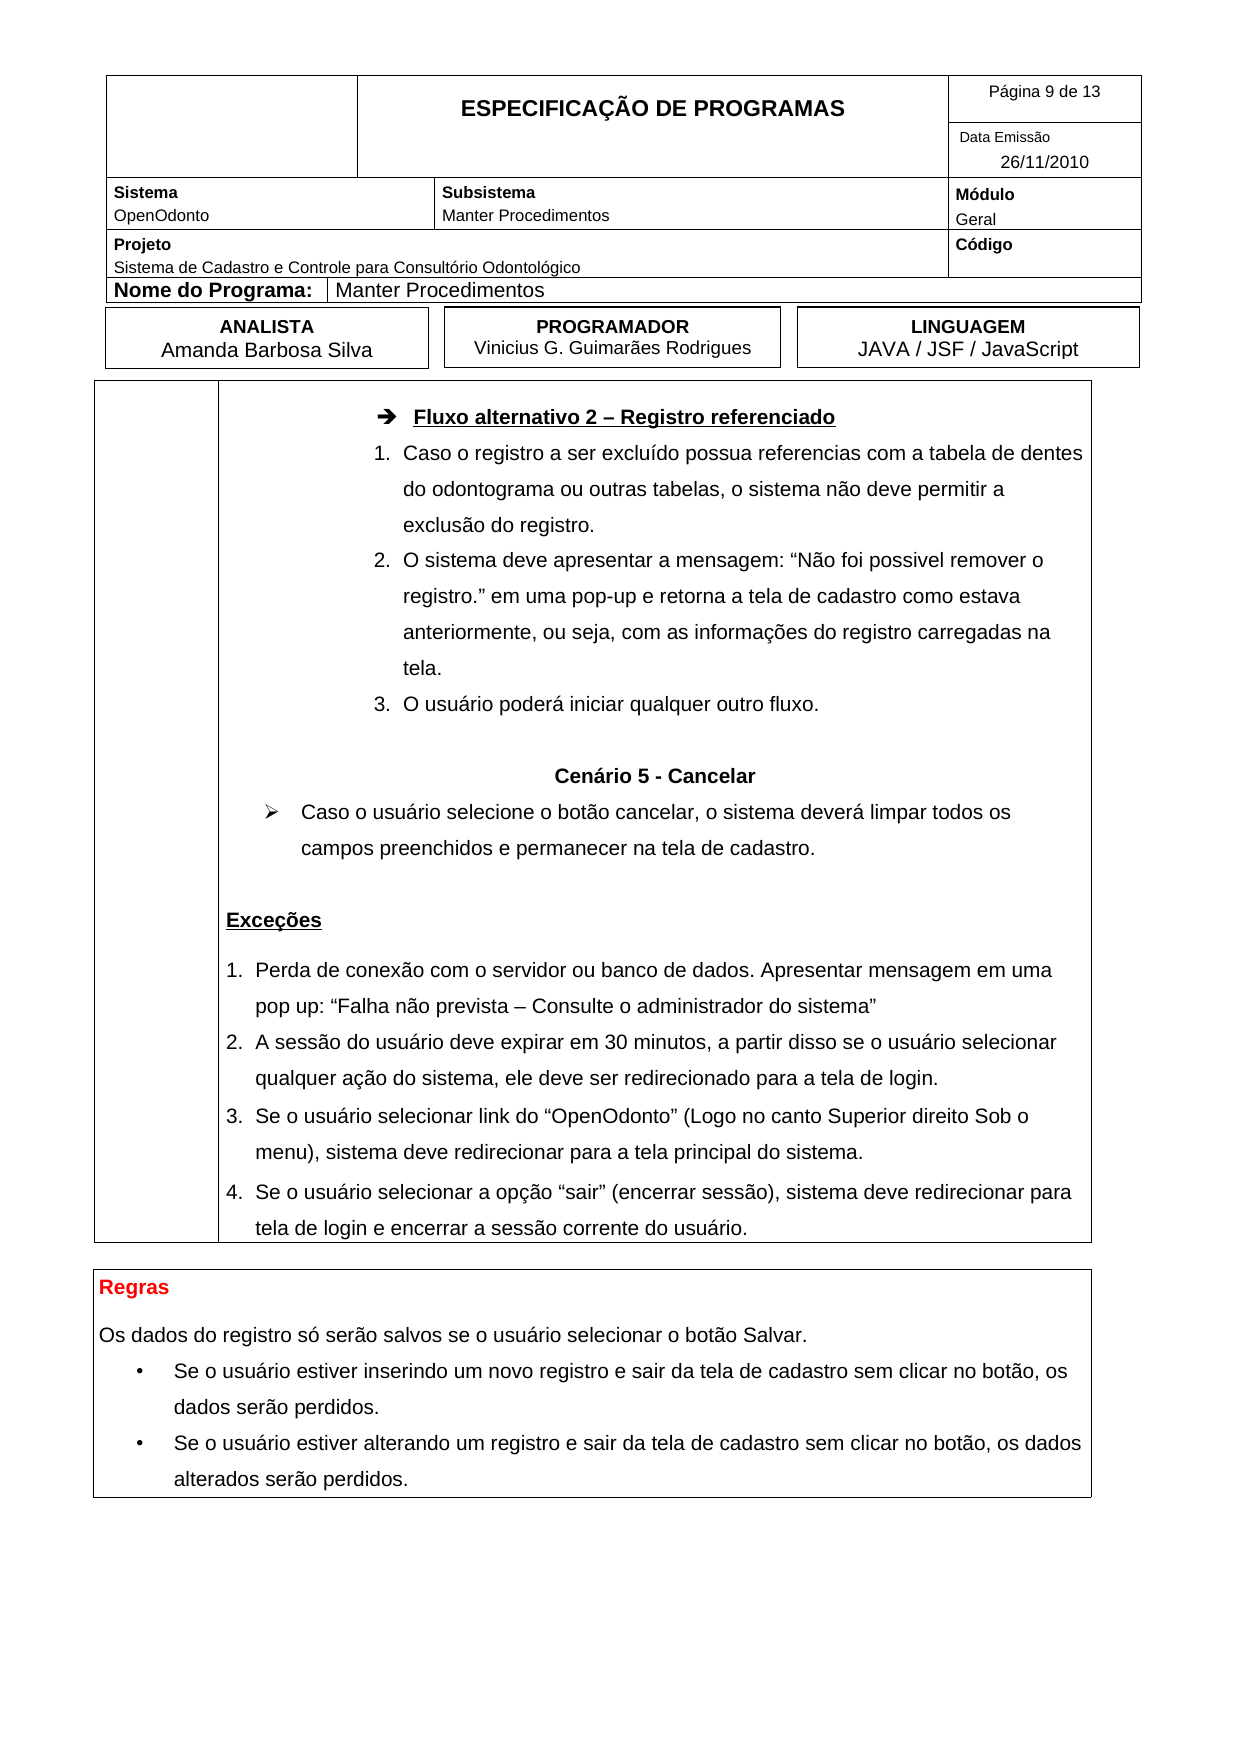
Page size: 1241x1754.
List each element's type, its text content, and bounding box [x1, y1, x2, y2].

table_header [95, 381, 218, 1242]
table_header Apresentar ao usuário a tela de cadastro de procedimentos. Usuário. Tela principal – menu Cadastro – Procedimento Fluxos Principais Obs. O Código do cadastro só será gerado após a inserção e não poderá ser alterado. Sistema apresenta a tela de cadastro de procedimentos com os campos: Código ( autoincremento gerado automaticamente pelo sistema) – campo inabilitado para edição Nome (campo livre obrigatório) – possui no mínimo 4 e no máximo 150 caracteres Valor (campo obrigatório) – apresentar máscara de valor R$ 0,00, permitir apenas números Descrição (área de texto livre) – no máximo 300 caracteres Fluxo Alternativo – Usuário não está logado no sistema Usuário clica na tela principal no menu Cadastro – Procedimento. O sistema deverá filtrar as requisições de URL que contenham /cadastro/... verificando a autenticação do usuário. Caso o usuário esteja autenticado, a requisição prossegue normalmente. Caso o usuário não esteja autenticado, o sistema redireciona para tela de login, e após a autenticação, para a tela principal. Cenário 1 - Incluir Caso o usuário esteja efetuando um novo cadastro, após preencher os dados, ele seleciona o botão Salvar ou digitar a tecla “enter” (desde que o foco do cursor esteja no campo Nome – campo 'input'). O sistema remove qualquer caractere que não seja alfanumérico, de marcação ou acentuação e aplica uppercase no campo nome. Persiste os dados no banco de dados e exibe mensagem de confirmação “Cadastro efetuado com sucesso”. Fluxos alternativos – inclusão: Fluxo Alternativo 1 – Usuário não preencheu os dados obrigatórios Ao selecionar o botão salvar, o sistema deverá primeiramente validar os campos obrigatórios. Se o sistema verificar que os campos obrigatórios Nome e Valor não foram preenchidos ou se contém conteúdo vazio (espaços). Sistema apresenta mensagem em uma pop up: “Campos obrigatórios não preenchidos.” e retorna a tela de cadastro. Caso o campo esteja nulo o sistema indica acima dos campos obrigatórios não preenchidos a mensagem: “* O valor esta nulo.” Caso o campo esteja com conteúdo vazio (espaços) o sistema indica acima dos campos a mensagem: “* O valor esta vazio.” Se mesmo removendo espaços excedentes o conteúdo do campo seja vazio (espaços) o sistema indica acima dos campos a mensagem: “* O valor tem conteúdo vazio.” Fluxo Alternativo 2 – Campos Preenchidos Inválidos Ao clicar no botão Salvar ou digitar a tecla “enter”, o sistema deverá validar se o campo Nome foi preenchido com valores válidos. Caso os campos não passem pelas verificações, o sistema deve apresentar a mensagem em uma pop up: “Campos inválidos.”, retornar a tela de cadastro e indicar acima dos campos a mensagem correspondente. Se o sistema verificar que o campo Nome não possui o mínimo necessário deverá apresentar a mensagem: “* Valor muito curto : Minímo exigido = 'mínimo definido'”. Se o sistema verificar que o campo possui mais que o máximo permitido deverá apresentar a mensagem: “Valor muito longo : Máximo permitido = 'máximo definido'”. Cenário 2 - Recuperar Caso o usuário esteja realizando uma busca, após selecionar o botão Pesquisa: Sistema apresenta uma tela modal com os filtros para pesquisa: Código Descrição Nome E uma tabela de resultados com no máximo (os primeiros) 1000 registros cadastrados, paginando a cada pelo menos 10 registros. A tabela de resultados deve conter as colunas: Código Nome Valor Descrição O sistema deve apresentar uma barra de scroller (rolagem), com o número de páginas, permitindo ao usuário navegar para a próxima página, para a página anterior, para uma das páginas que esteja visualizando o número e para a última ou primeira página da listagem. O usuário poderá pesquisar com nenhum, um, ou mais filtros. Os resultados da busca devem ser apresentados na tela modal em uma tabela sempre se limitando a no máximo 1000 registros independente dos filtros aplicados e sempre paginando a cada 10 registros. Em todos os casos de busca o resultado da consulta, realizada no banco de dados, deverá conter apenas os campos que serão exibidos na tabela de resultados, ou seja nesse momento não serão recuperados relacionamentos e demais dados. Além de apresentar ao usuário a quantidade de resultados encontrados e o tempo de consulta em segundos. A pesquisa dos filtros por nome e descrição será feita por 'like', ou seja, o usuário poderá digitar parte do nome para efetuar a busca. Caso mais de um filtro de pesquisa seja informado, a pesquisa associará logicamente os filtros de forma complementar, ou seja um filtro 'AND' outro filtro, combinando os dois ou mais valores para pesquisa. O usuário poderá clicar no botão Buscar ou digitar a tecla 'enter' do teclado para efetuar a busca. O foco do cursor deverá estar posicionado em algum campo 'input' da tela de pesquisa para que se possa acionar a busca por meio da tecla 'enter'. Em todos os casos de busca,quando em filtros do tipo 'input' não haverá diferenciação da caixa de texto (case-insensiteve) para filtrar as consultas. Fluxos alternativos – recuperação: Fluxo Alternativo 1 – Usuário não preencheu os dados da pesquisa Caso o usuário não preencha nenhum filtro para pesquisa e clique no botão Buscar da tela modal ou digite 'enter', o sistema deve apresentar todos os registros se limitando ao máximo de 1000, como foi especificado. Fluxo Alternativo 2 – Usuário preencheu os dados da pesquisa inapropriadamente Quando o usuário clicar no botão Buscar da tela modal ou digitar 'enter', o sistema deverá validar os campos: Filtro Código: Caso o usuário informe qualquer caractere alfanumérico, apresentar a mensagem: “* Código = 'valor digitado' : Não é um numero” no canto superior esquerdo da tela modal. Filtro Descrição: Deverá ser informado no mínimo 3 caracteres e no máximo 300 caracteres para a busca. Caso o usuário informe menos do que 3 caracteres, apresentar a mensagem: “* Descrição = 'valor digitado' : Valor muito curto : Minímo exigido = 3” no canto superior esquerdo da tela modal. Caso usuário informe mais do que 300 caracteres, apresentar a mensagem: “* Descrição = 'valor digitado...' : Valor muito longo : Máximo permitido = 300” no canto superior esquerdo da tela modal. Não deverá ser apresentado todo o valor que o usuário digitou, apresentar somente 10 caracteres e colocar reticências. Filtro Nome: Deverá ser informado no mínimo 3 caracteres e no máximo 150 caracteres para a busca. Caso o usuário informe menos do que 3 caracteres, apresentar a mensagem: “* Nome = 'valor digitado' : Valor muito curto : Minímo exigido = 3” no canto superior esquerdo da tela modal. Caso o usuário informe mais do que 100 caracteres, apresentar a mensagem: “* Nome = 'valor digitado...' : Valor muito longo : Máximo permitido = 100” no canto superior esquerdo da tela modal. Não deverá ser apresentado todo o valor que o usuário digitou, apresentar somente 10 caracteres e colocar reticências. Fluxo Alternativo 3 – Usuário realiza nova busca Após preencher ou não os filtros da busca e clicar no botão Buscar da tela modal ou digitar 'enter', o sistema deverá apresentar os resultados da busca e permanecer na tela modal para que o usuário possa ou não realizar uma nova consulta. Fluxos de Exceção – recuperação: Fluxo de Exceção 1 – Usuário fecha a tela modal A partir do momento que a tela modal estiver aberta, o usuário poderá fechar a janela a qualquer momento clicando no 'x' da janela (localizado no cabeçalho, canto direito). O sistema deverá retornar a tela de cadastro. Caso o usuário feche a janela de pesquisa, o modal deverá guardar os dados já digitados e os resultados já apresentados até o momento em que o usuário saia da tela de cadastro. Fluxo de Exceção 2 – Usuário clica no botão Limpar da tela modal A partir do momento em que a tela modal estiver aberta, o usuário poderá clicar no botão Limpar da tela modal. Caso o usuário clique no botão, o sistema deverá limpar todos os valores dos filtros e da tabela de resultados. Caso o usuário esteja alterando ou excluindo um registro, primeiramente será iniciado o fluxo de recuperação. A partir da tela modal, com os resultados da pesquisa apresentados na tabela de resultados, o usuário poderá clicar em qualquer registro (uma linha da tabela), ou seja, na tabela de resultados cada linha (resultado/registro) deve ser um link no qual o usuário poderá, ao clicar, iniciar a ação de carregamento do registro escolhido. Quando o usuário clicar sob o registro, o sistema deve fechar a tela modal e carregar TODAS (inclusive relacionamentos e demais dados) as informações do registro escolhido na tela de cadastro. Caso o usuário esteja editando algum registro e inicie qualquer outro fluxo, sem selecionar o botão salvar, todos os dados alterados serão perdidos. Cenário 3 - Alterar Na alteração, o usuário poderá modificar os dados que desejar e selecionar o botão Salvar. O sistema deve persistir os dados e apresentar a mensagem: “Dados alterados com sucesso!” em uma pop-up. Obs.: Lembrando que o sistema não deve permitir a edição do campo código. Os fluxos alternativos da alteração são os mesmos da INCLUSÃO. Verificar acima. Cenário 4 - Excluir Na exclusão, o usuário poderá selecionar o botão Excluir. O sistema deve confirmar a ação do usuário exibindo a mensagem: “Deseja realmente excluir o registro?” em uma pop-up. Se não houver nenhum registro válido (ou seja, que já esteja salvo no banco de dados, persistente) com as informações carregadas na tela de cadastro, por padrão o sistema deverá inabilitar o botão de excluir. Se o usuário confirmar, o sistema deve verificar se o registro está referenciado em qualquer outra tabela: Caso o registro não possua nenhuma referência, o sistema deverá excluir o registro do banco de dados e apresentar a mensagem em uma pop up: “Registro excluído com sucesso”. Fluxos alternativos - exclusão Fluxo alternativo 1 – Usuário cancelou exclusão Na mensagem de confirmação da ação de exclusão, o usuário poderá cancelar a exclusão. Se o usuário cancelar o sistema deve retornar a tela de cadastro como estava anteriormente, ou seja, com as informações do registro carregadas na tela. O usuário poderá então iniciar qualquer outro fluxo. Fluxo alternativo 2 – Registro referenciado Caso o registro a ser excluído possua referencias com a tabela de dentes do odontograma ou outras tabelas, o sistema não deve permitir a exclusão do registro. O sistema deve apresentar a mensagem: “Não foi possivel remover o registro.” em uma pop-up e retorna a tela de cadastro como estava anteriormente, ou seja, com as informações do registro carregadas na tela. O usuário poderá iniciar qualquer outro fluxo. Cenário 5 - Cancelar Caso o usuário selecione o botão cancelar, o sistema deverá limpar todos os campos preenchidos e permanecer na tela de cadastro. Exceções Perda de conexão com o servidor ou banco de dados. Apresentar mensagem em uma pop up: “Falha não prevista – Consulte o administrador do sistema” A sessão do usuário deve expirar em 30 minutos, a partir disso se o usuário selecionar qualquer ação do sistema, ele deve ser redirecionado para a tela de login. Se o usuário selecionar link do “OpenOdonto” (Logo no canto Superior direito Sob o menu), sistema deve redirecionar para a tela principal do sistema. Se o usuário selecionar a opção “sair” (encerrar sessão), sistema deve redirecionar para tela de login e encerrar a sessão corrente do usuário. [219, 381, 1091, 1242]
table_header Regras Os dados do registro só serão salvos se o usuário selecionar o botão Salvar. Se o usuário estiver inserindo um novo registro e sair da tela de cadastro sem clicar no botão, os dados serão perdidos. Se o usuário estiver alterando um registro e sair da tela de cadastro sem clicar no botão, os dados alterados serão perdidos. [94, 1270, 1091, 1497]
